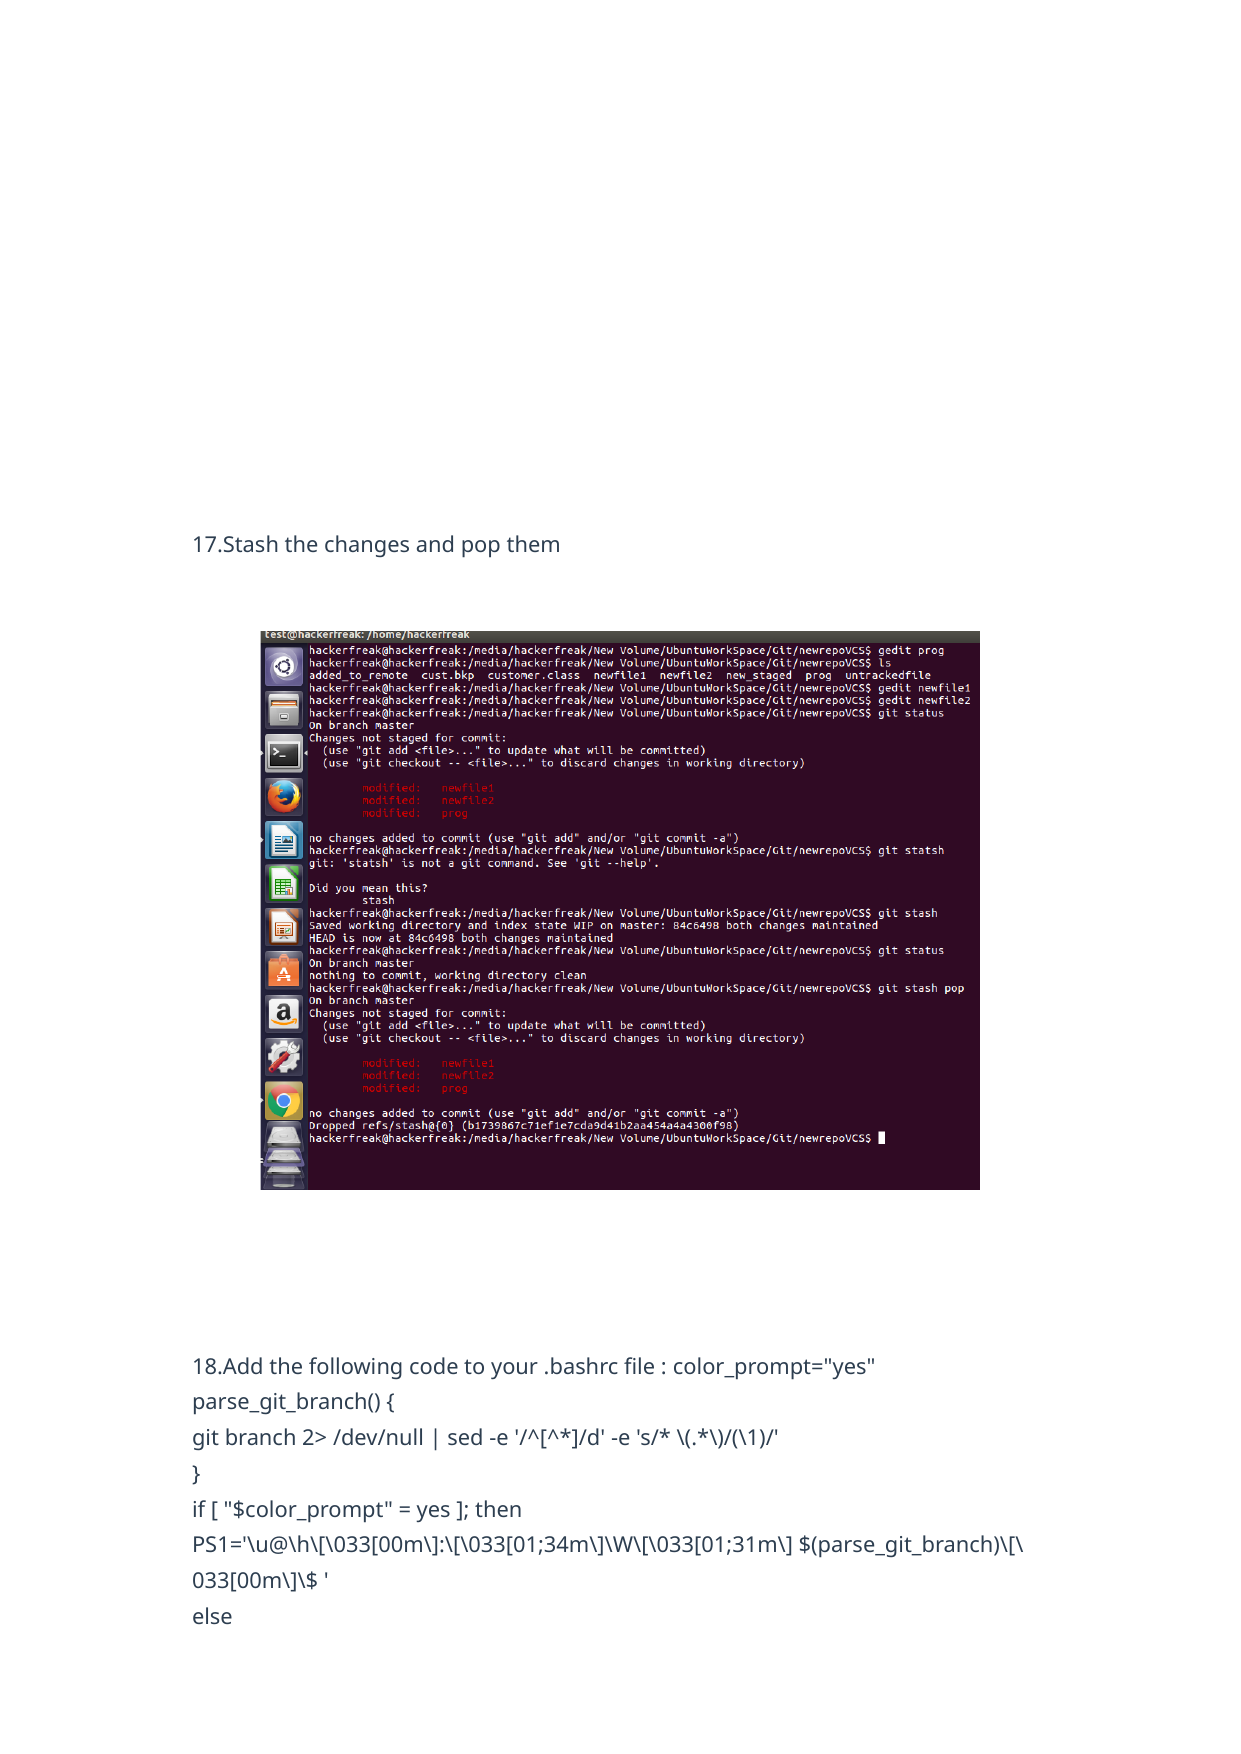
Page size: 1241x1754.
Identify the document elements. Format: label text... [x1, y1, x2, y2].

list Add the following code to your .bashrc file : color_prompt="yes" parse_git_branch() { git branch 2> /dev/null | sed -e '/^[^*]/d' -e 's/* \(.*\)/(\1)/' } if [ "$color_prompt" = yes ]; then PS1='\u@\h\[\033[00m\]:\[\033[01;34m\]\W\[\033[01;31m\] $(parse_git_branch)\[\033[00m\]\$ ' else [118, 1351, 1122, 1631]
picture [260, 631, 980, 1190]
list Stash the changes and pop them [118, 529, 1122, 559]
